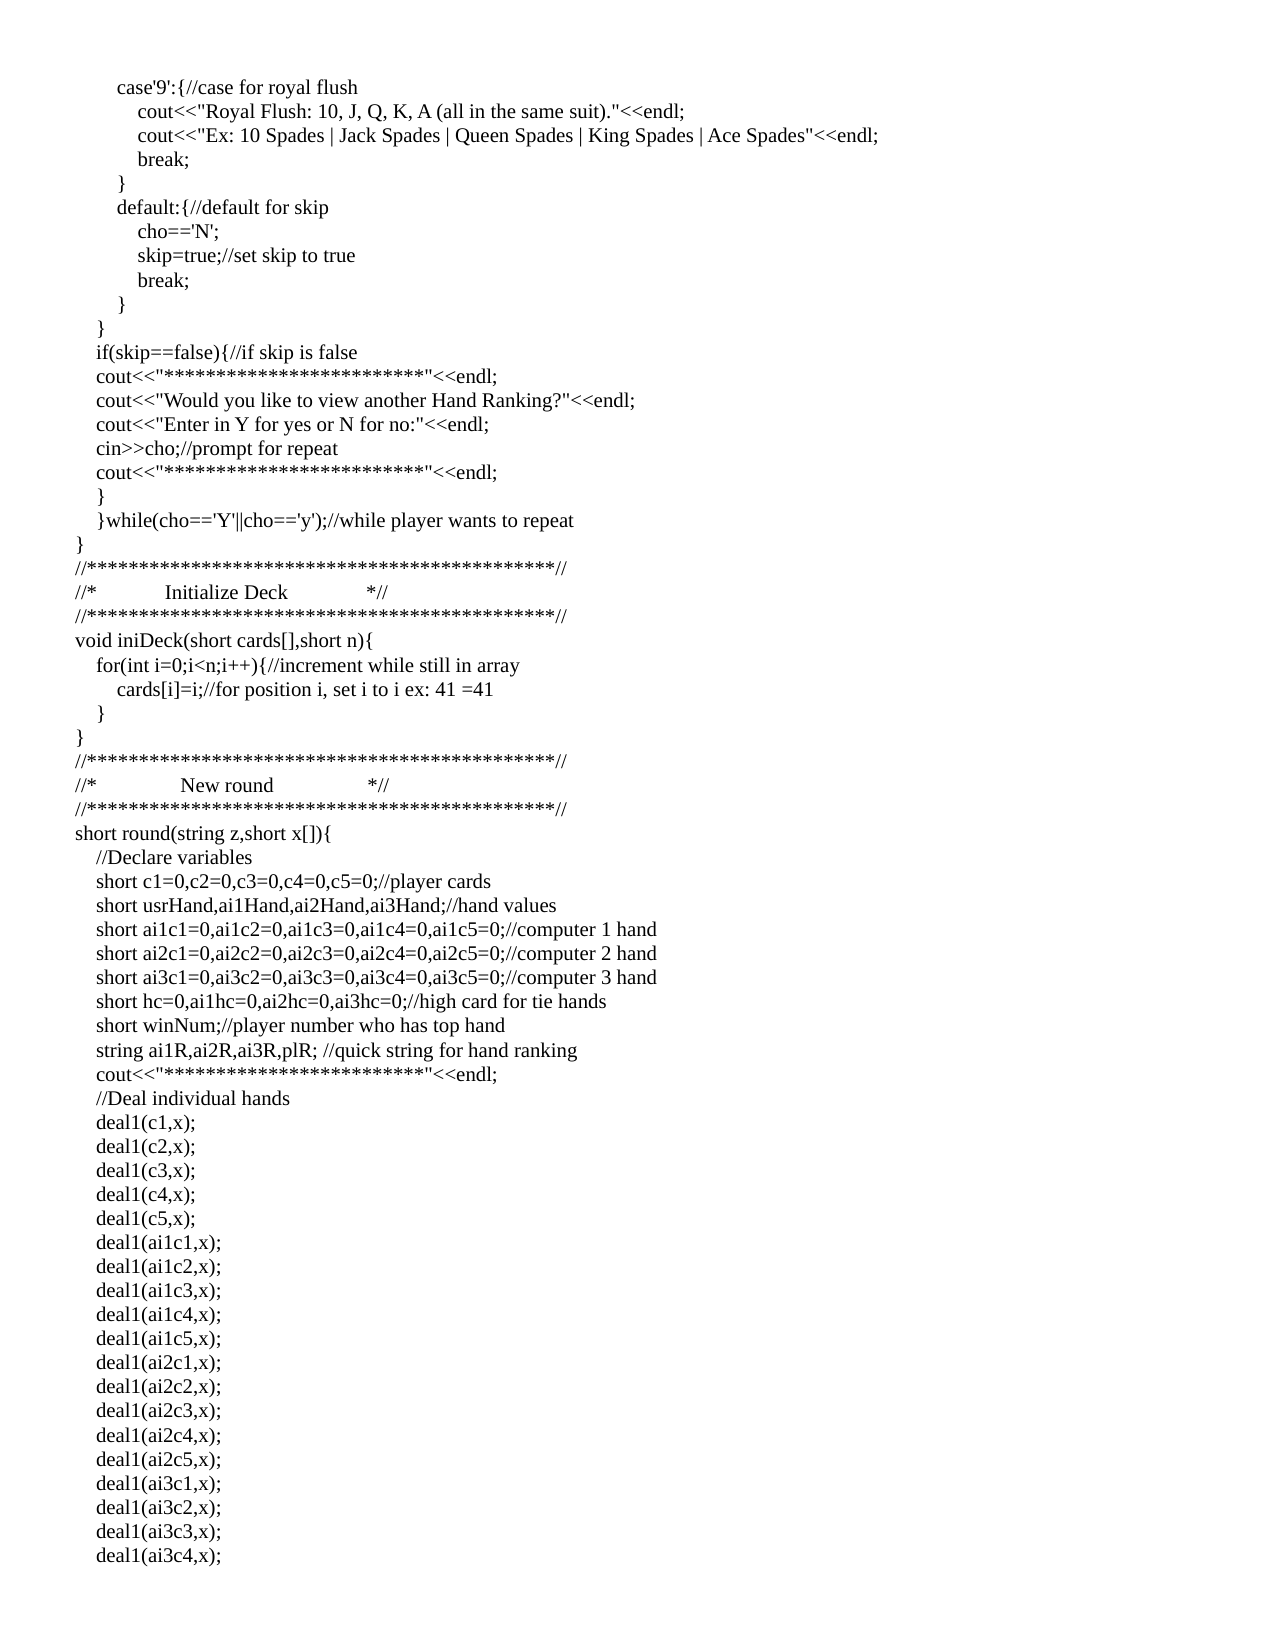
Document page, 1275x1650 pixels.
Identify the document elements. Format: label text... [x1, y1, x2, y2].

text //Declare variables [75, 845, 1200, 869]
text }while(cho=='Y'||cho=='y');//while player wants to repeat [75, 508, 1200, 532]
text deal1(ai2c3,x); [75, 1398, 1200, 1422]
text //* Initialize Deck *// [75, 580, 1200, 604]
text short round(string z,short x[]){ [75, 821, 1200, 845]
text //*********************************************// [75, 797, 1200, 821]
text deal1(ai1c5,x); [75, 1326, 1200, 1350]
text for(int i=0;i<n;i++){//increment while still in array [75, 652, 1200, 677]
text } [75, 171, 1200, 195]
text //*********************************************// [75, 749, 1200, 773]
text //*********************************************// [75, 604, 1200, 628]
text deal1(ai3c2,x); [75, 1495, 1200, 1519]
text } [75, 484, 1200, 508]
text deal1(c3,x); [75, 1158, 1200, 1182]
text cin>>cho;//prompt for repeat [75, 436, 1200, 460]
text if(skip==false){//if skip is false [75, 340, 1200, 364]
text cout<<"*************************"<<endl; [75, 460, 1200, 484]
text short ai1c1=0,ai1c2=0,ai1c3=0,ai1c4=0,ai1c5=0;//computer 1 hand [75, 917, 1200, 941]
text short winNum;//player number who has top hand [75, 1013, 1200, 1037]
text default:{//default for skip [75, 195, 1200, 219]
text } [75, 316, 1200, 340]
text skip=true;//set skip to true [75, 243, 1200, 267]
text cout<<"Royal Flush: 10, J, Q, K, A (all in the same suit)."<<endl; [75, 99, 1200, 123]
text deal1(ai1c1,x); [75, 1230, 1200, 1254]
text cout<<"Would you like to view another Hand Ranking?"<<endl; [75, 388, 1200, 412]
text cout<<"*************************"<<endl; [75, 1062, 1200, 1086]
text deal1(c4,x); [75, 1182, 1200, 1206]
text deal1(ai1c2,x); [75, 1254, 1200, 1278]
text cout<<"Enter in Y for yes or N for no:"<<endl; [75, 412, 1200, 436]
text break; [75, 147, 1200, 171]
text cout<<"Ex: 10 Spades | Jack Spades | Queen Spades | King Spades | Ace Spades"<<endl; [75, 123, 1200, 147]
text deal1(ai2c5,x); [75, 1447, 1200, 1471]
text break; [75, 267, 1200, 292]
text short usrHand,ai1Hand,ai2Hand,ai3Hand;//hand values [75, 893, 1200, 917]
text } [75, 532, 1200, 556]
text deal1(ai3c4,x); [75, 1543, 1200, 1567]
text cout<<"*************************"<<endl; [75, 364, 1200, 388]
text deal1(ai3c1,x); [75, 1471, 1200, 1495]
text short ai3c1=0,ai3c2=0,ai3c3=0,ai3c4=0,ai3c5=0;//computer 3 hand [75, 965, 1200, 989]
text deal1(ai2c4,x); [75, 1422, 1200, 1447]
text deal1(ai1c4,x); [75, 1302, 1200, 1326]
text cards[i]=i;//for position i, set i to i ex: 41 =41 [75, 677, 1200, 701]
text deal1(ai2c2,x); [75, 1374, 1200, 1398]
text short ai2c1=0,ai2c2=0,ai2c3=0,ai2c4=0,ai2c5=0;//computer 2 hand [75, 941, 1200, 965]
text //*********************************************// [75, 556, 1200, 580]
text //* New round *// [75, 773, 1200, 797]
text deal1(ai2c1,x); [75, 1350, 1200, 1374]
text deal1(c1,x); [75, 1110, 1200, 1134]
text short hc=0,ai1hc=0,ai2hc=0,ai3hc=0;//high card for tie hands [75, 989, 1200, 1013]
text //Deal individual hands [75, 1086, 1200, 1110]
text } [75, 292, 1200, 316]
text short c1=0,c2=0,c3=0,c4=0,c5=0;//player cards [75, 869, 1200, 893]
text } [75, 725, 1200, 749]
text void iniDeck(short cards[],short n){ [75, 628, 1200, 652]
text } [75, 701, 1200, 725]
text string ai1R,ai2R,ai3R,plR; //quick string for hand ranking [75, 1037, 1200, 1062]
text deal1(c5,x); [75, 1206, 1200, 1230]
text deal1(c2,x); [75, 1134, 1200, 1158]
text deal1(ai1c3,x); [75, 1278, 1200, 1302]
text deal1(ai3c3,x); [75, 1519, 1200, 1543]
text case'9':{//case for royal flush [75, 75, 1200, 99]
text cho=='N'; [75, 219, 1200, 243]
